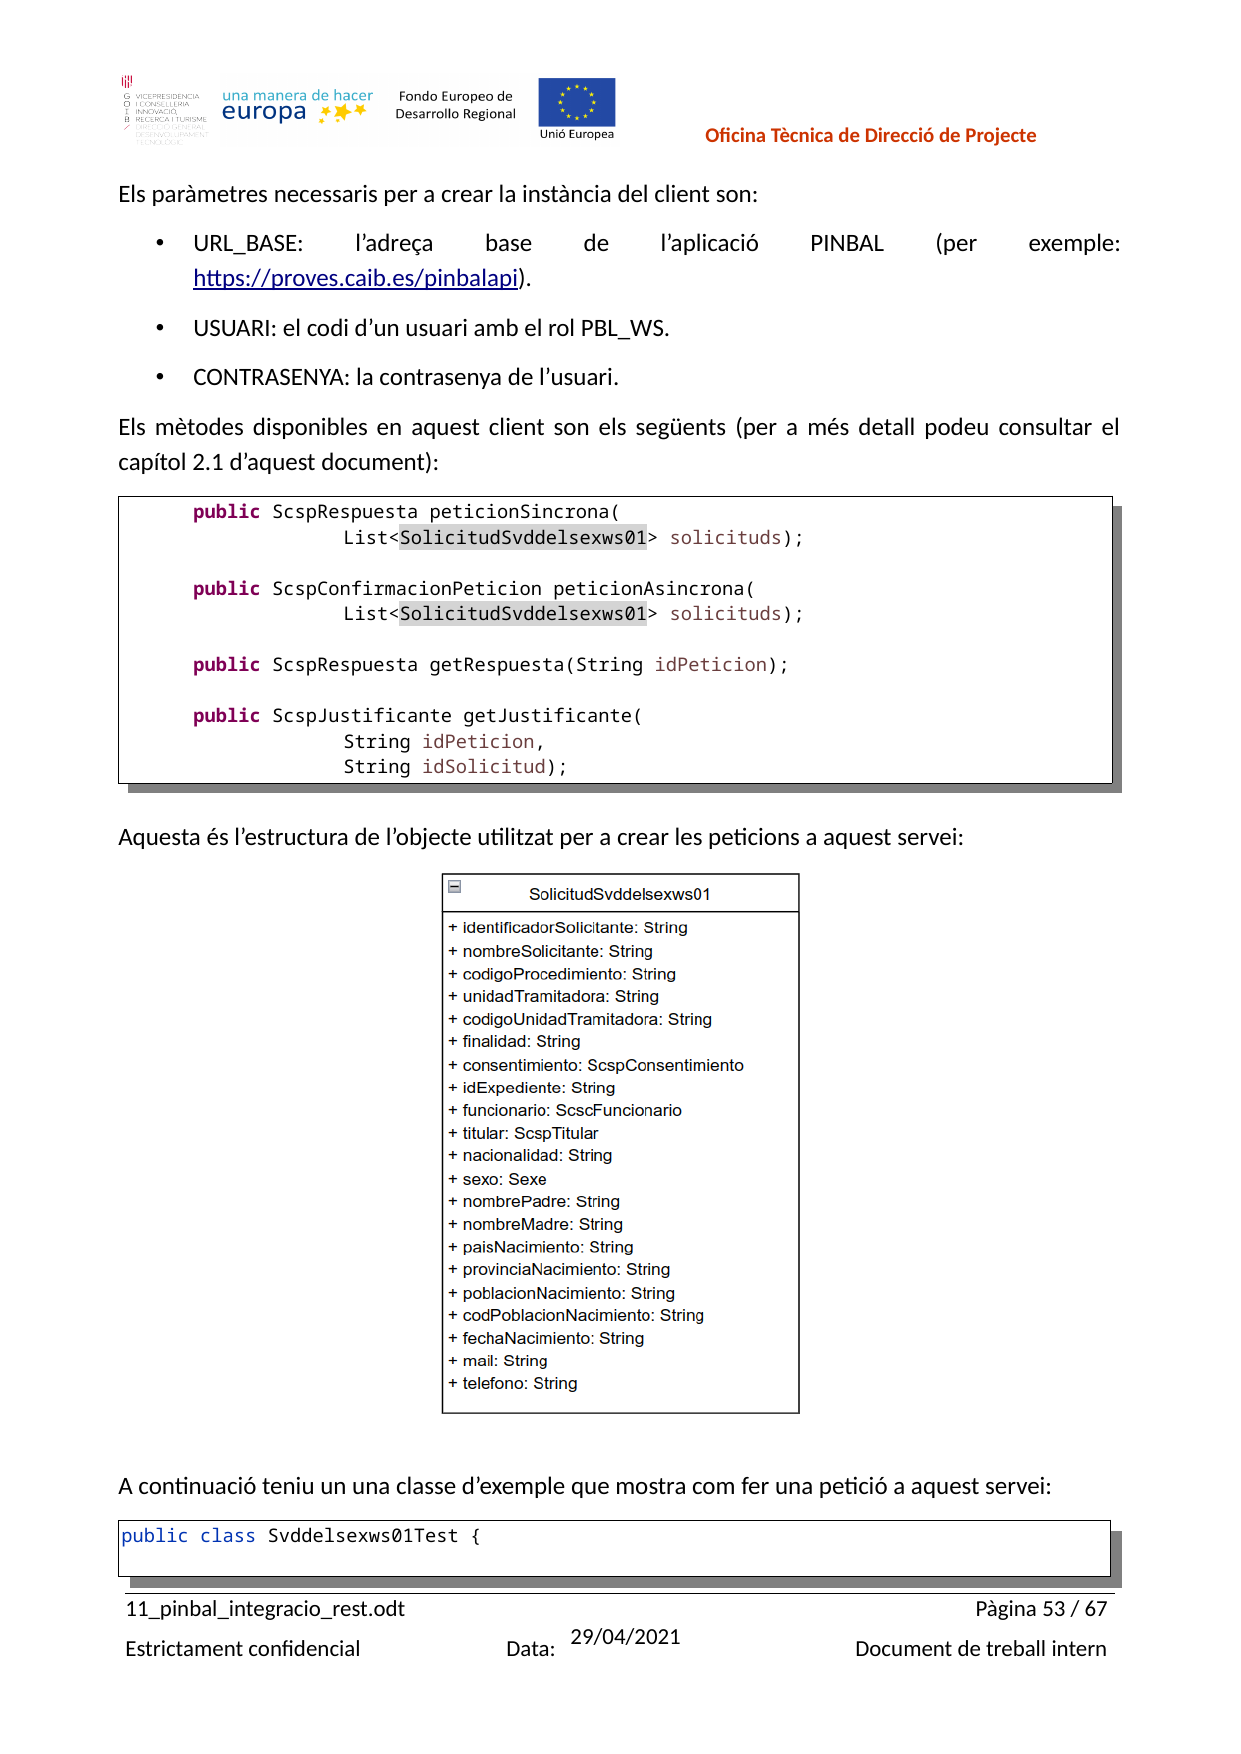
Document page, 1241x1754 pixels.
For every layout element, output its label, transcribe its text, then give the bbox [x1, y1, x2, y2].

list USUARI: el codi d’un usuari amb el rol PBL_WS. [156, 312, 1122, 342]
text public ScspRespuesta getRespuesta(String idPeticion); [119, 649, 1112, 677]
text String idPeticion, [119, 725, 1112, 751]
text List<SolicitudSvddelsexws01> solicituds); [119, 598, 1112, 626]
text Els paràmetres necessaris per a crear la instància del client son: [118, 178, 1122, 208]
text Els mètodes disponibles en aquest client son els següents (per a més detall podeu consultar el capítol 2.1 d’aquest document): [118, 411, 1122, 477]
picture [438, 870, 802, 1416]
text List<SolicitudSvddelsexws01> solicituds); [119, 521, 1112, 550]
text public ScspConfirmacionPeticion peticionAsincrona( [119, 572, 1112, 598]
list URL_BASE: l’adreça base de l’aplicació PINBAL (per exemple: https://proves.caib.es/pinbalapi). [156, 227, 1122, 293]
text public ScspRespuesta peticionSincrona( [119, 497, 1112, 521]
text A continuació teniu un una classe d’exemple que mostra com fer una petició a aquest servei: [118, 1470, 1122, 1500]
picture [118, 73, 213, 147]
list CONTRASENYA: la contrasenya de l’usuari. [156, 361, 1122, 392]
text public class Svddelsexws01Test { [119, 1521, 1110, 1576]
picture [219, 73, 621, 147]
text Aquesta és l’estructura de l’objecte utilitzat per a crear les peticions a aquest servei: [118, 821, 1122, 852]
text public ScspJustificante getJustificante( [119, 700, 1112, 725]
text String idSolicitud); [119, 751, 1112, 782]
